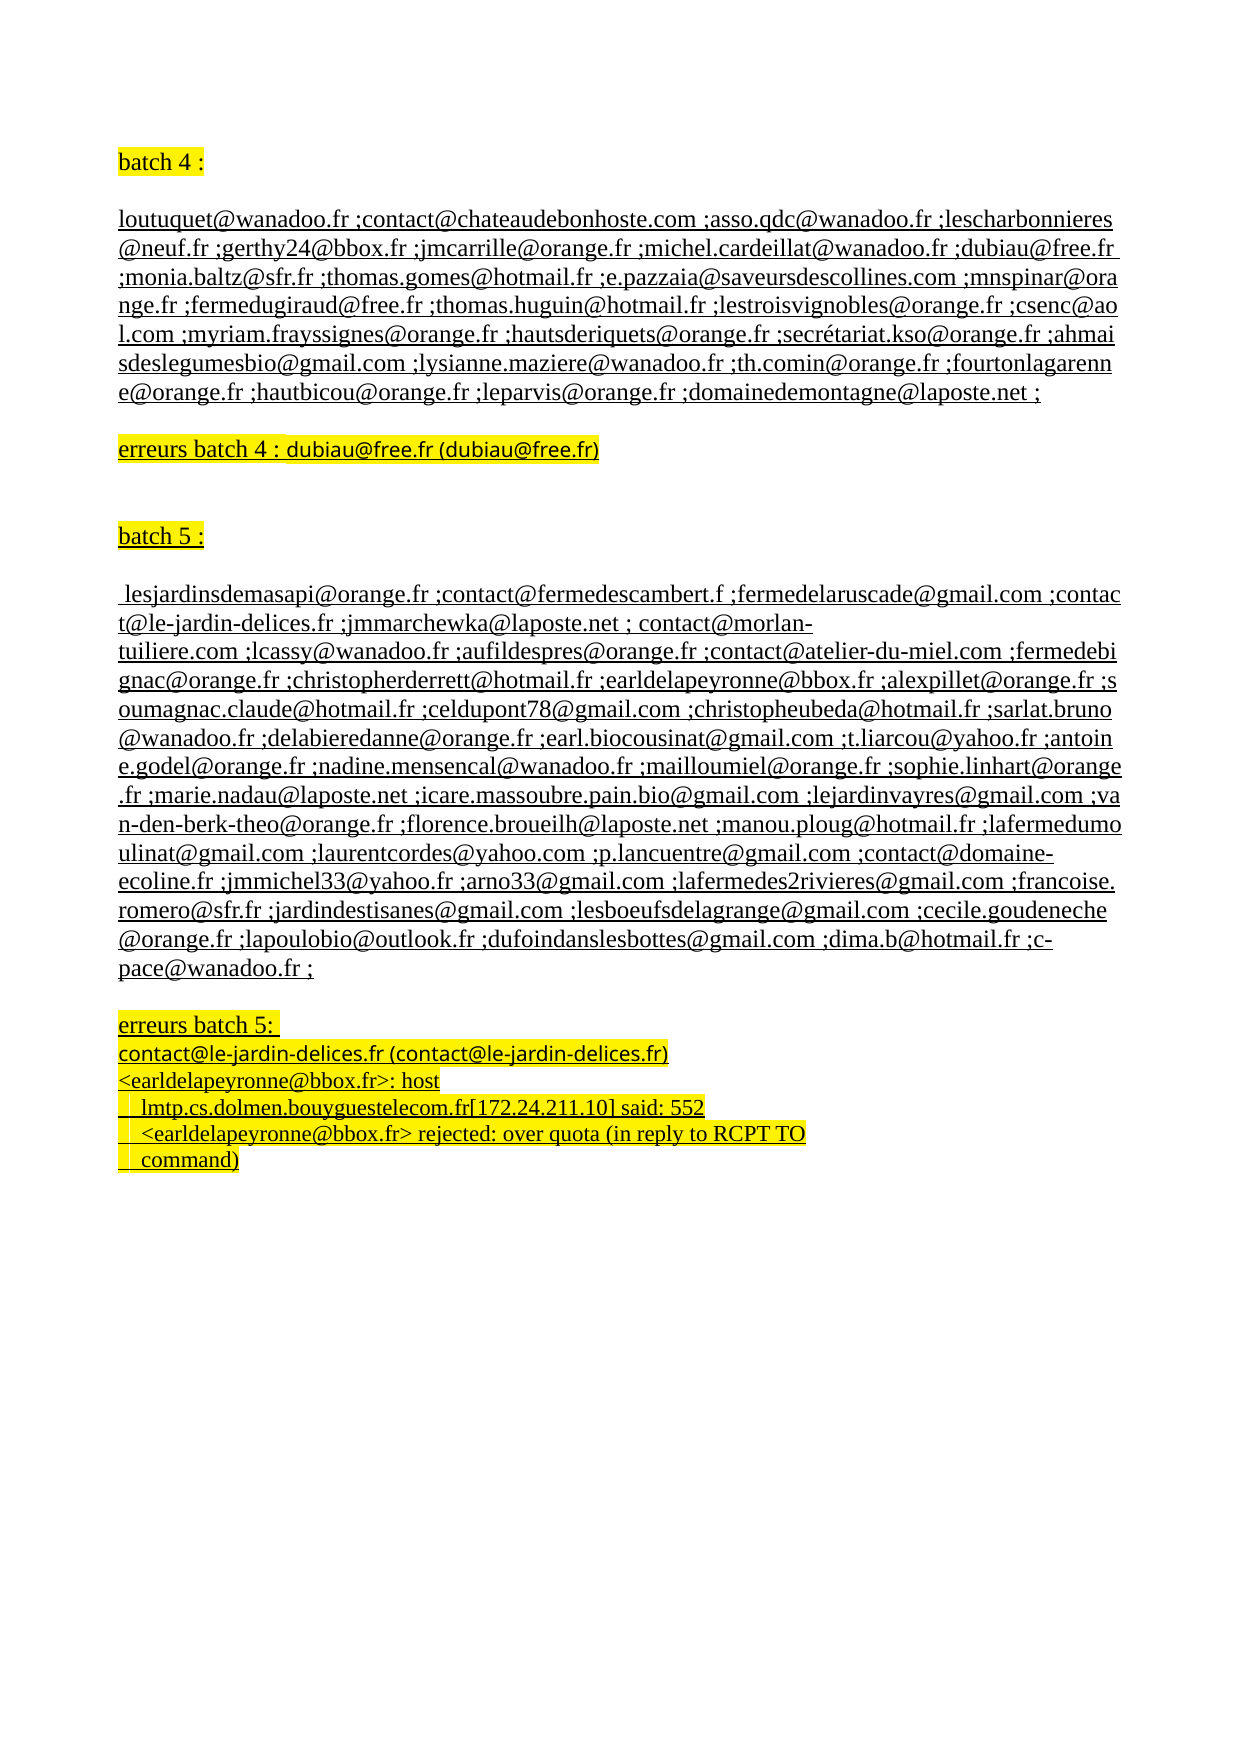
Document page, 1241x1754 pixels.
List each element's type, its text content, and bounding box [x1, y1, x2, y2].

text ulinat@gmail.com ;laurentcordes@yahoo.com ;p.lancuentre@gmail.com ;contact@domaine-ecoline.fr ;jmmichel33@yahoo.fr ;arno33@gmail.com ;lafermedes2rivieres@gmail.com ;francoise.romero@sfr.fr ;jardindestisanes@gmail.com ;lesboeufsdelagrange@gmail.com ;cecile.goudeneche@orange.fr ;lapoulobio@outlook.fr ;dufoindanslesbottes@gmail.com ;dima.b@hotmail.fr ;c-pace@wanadoo.fr ; [118, 835, 1122, 981]
text loutuquet@wanadoo.fr ;contact@chateaudebonhoste.com ;asso.qdc@wanadoo.fr ;lescharbonnieres@neuf.fr ;gerthy24@bbox.fr ;jmcarrille@orange.fr ;michel.cardeillat@wanadoo.fr ;dubiau@free.fr ;monia.baltz@sfr.fr ;thomas.gomes@hotmail.fr ;e.pazzaia@saveursdescollines.com ;mnspinar@orange.fr ;fermedugiraud@free.fr ;thomas.huguin@hotmail.fr ;lestroisvignobles@orange.fr ;csenc@aol.com ;myriam.frayssignes@orange.fr ;hautsderiquets@orange.fr ;secrétariat.kso@orange.fr ;ahmaisdeslegumesbio@gmail.com ;lysianne.maziere@wanadoo.fr ;th.comin@orange.fr ;fourtonlagarenne@orange.fr ;hautbicou@orange.fr ;leparvis@orange.fr ;domainedemontagne@laposte.net ; [118, 204, 1122, 406]
text contact@le-jardin-delices.fr (contact@le-jardin-delices.fr) [118, 1039, 1122, 1067]
text erreurs batch 4 : dubiau@free.fr (dubiau@free.fr) [118, 434, 1122, 464]
text batch 4 : [118, 147, 1122, 176]
text <earldelapeyronne@bbox.fr>: host lmtp.cs.dolmen.bouyguestelecom.fr[172.24.211.10] said: 552 <earldelapeyronne@bbox.fr> rejected: over quota (in reply to RCPT TO command) [118, 1067, 1122, 1173]
text .fr ;marie.nadau@laposte.net ;icare.massoubre.pain.bio@gmail.com ;lejardinvayres@gmail.com ;van-den-berk-theo@orange.fr ;florence.broueilh@laposte.net ;manou.ploug@hotmail.fr ;lafermedumo [118, 778, 1122, 834]
text lesjardinsdemasapi@orange.fr ;contact@fermedescambert.f ;fermedelaruscade@gmail.com ;contact@le-jardin-delices.fr ;jmmarchewka@laposte.net ; contact@morlan-tuiliere.com ;lcassy@wanadoo.fr ;aufildespres@orange.fr ;contact@atelier-du-miel.com ;fermedebignac@orange.fr ;christopherderrett@hotmail.fr ;earldelapeyronne@bbox.fr ;alexpillet@orange.fr ;soumagnac.claude@hotmail.fr ;celdupont78@gmail.com ;christopheubeda@hotmail.fr ;sarlat.bruno@wanadoo.fr ;delabieredanne@orange.fr ;earl.biocousinat@gmail.com ;t.liarcou@yahoo.fr ;antoine.godel@orange.fr ;nadine.mensencal@wanadoo.fr ;mailloumiel@orange.fr ;sophie.linhart@orange [118, 579, 1122, 776]
text erreurs batch 5: [118, 1010, 1122, 1039]
text batch 5 : [118, 521, 1122, 550]
